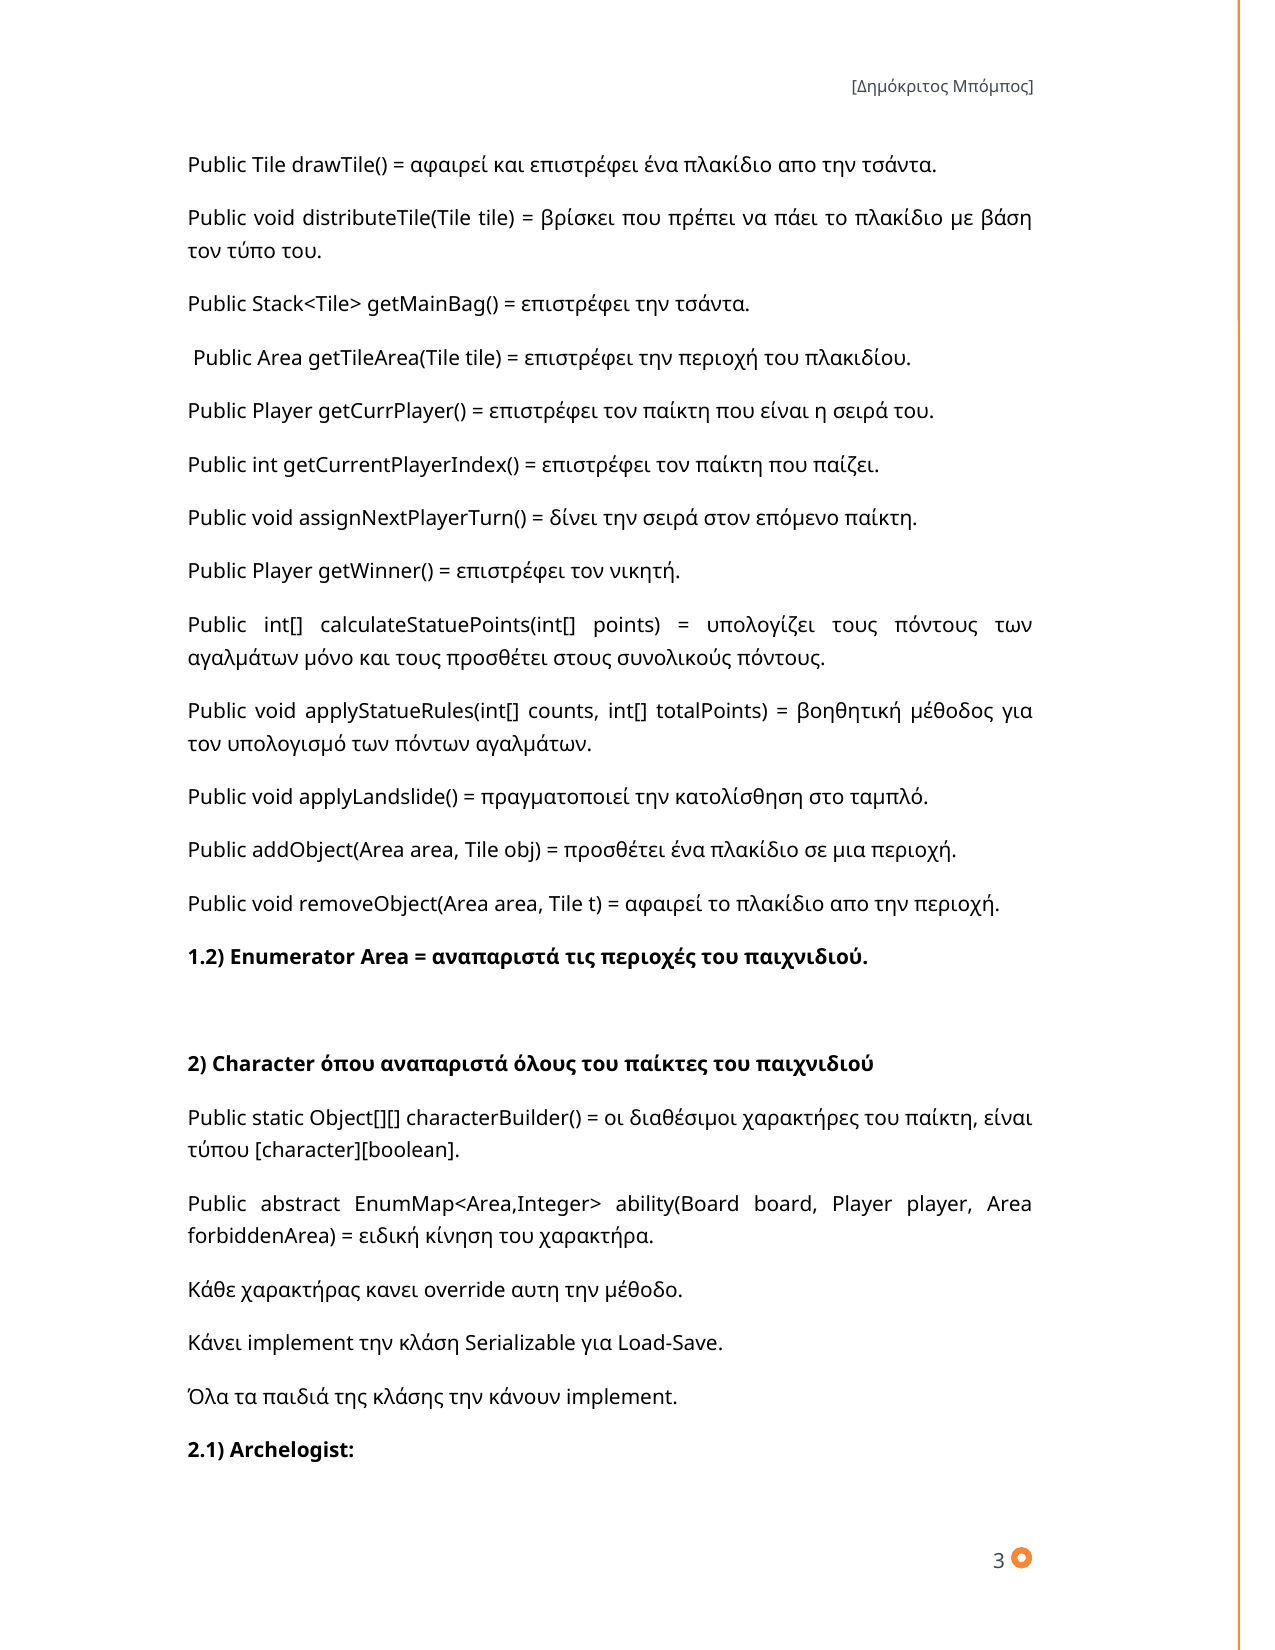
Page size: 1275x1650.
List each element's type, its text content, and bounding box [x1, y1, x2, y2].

text Public void distributeTile(Tile tile) = βρίσκει που πρέπει να πάει το πλακίδιο με βάση τον τύπο του. [187, 203, 1034, 264]
text Κάθε χαρακτήρας κανει override αυτη την μέθοδο. [187, 1275, 1034, 1303]
text Public Area getTileArea(Tile tile) = επιστρέφει την περιοχή του πλακιδίου. [187, 343, 1034, 371]
text Public addObject(Area area, Tile obj) = προσθέτει ένα πλακίδιο σε μια περιοχή. [187, 836, 1034, 864]
text Public static Object[][] characterBuilder() = οι διαθέσιμοι χαρακτήρες του παίκτη, είναι τύπου [character][boolean]. [187, 1103, 1034, 1164]
text 1.2) Enumerator Area = αναπαριστά τις περιοχές του παιχνιδιού. [187, 942, 1034, 971]
text Public void assignNextPlayerTurn() = δίνει την σειρά στον επόμενο παίκτη. [187, 503, 1034, 532]
text Public Stack<Tile> getMainBag() = επιστρέφει την τσάντα. [187, 289, 1034, 318]
text Public void applyStatueRules(int[] counts, int[] totalPoints) = βοηθητική μέθοδος για τον υπολογισμό των πόντων αγαλμάτων. [187, 696, 1034, 757]
text 2) Character όπου αναπαριστά όλους του παίκτες του παιχνιδιού [187, 1049, 1034, 1078]
text Public void applyLandslide() = πραγματοποιεί την κατολίσθηση στο ταμπλό. [187, 782, 1034, 811]
text 2.1) Archelogist: [187, 1435, 1034, 1464]
text Κάνει implement την κλάση Serializable για Load-Save. [187, 1328, 1034, 1357]
text Public void removeObject(Area area, Tile t) = αφαιρεί το πλακίδιο απο την περιοχή. [187, 889, 1034, 917]
text Όλα τα παιδιά της κλάσης την κάνουν implement. [187, 1382, 1034, 1410]
text Public Tile drawTile() = αφαιρεί και επιστρέφει ένα πλακίδιο απο την τσάντα. [187, 150, 1034, 178]
text Public abstract EnumMap<Area,Integer> ability(Board board, Player player, Area forbiddenArea) = ειδική κίνηση του χαρακτήρα. [187, 1189, 1034, 1250]
text Public Player getWinner() = επιστρέφει τον νικητή. [187, 557, 1034, 585]
text Public int[] calculateStatuePoints(int[] points) = υπολογίζει τους πόντους των αγαλμάτων μόνο και τους προσθέτει στους συνολικούς πόντους. [187, 610, 1034, 671]
text Public int getCurrentPlayerIndex() = επιστρέφει τον παίκτη που παίζει. [187, 450, 1034, 478]
text Public Player getCurrPlayer() = επιστρέφει τον παίκτη που είναι η σειρά του. [187, 396, 1034, 425]
